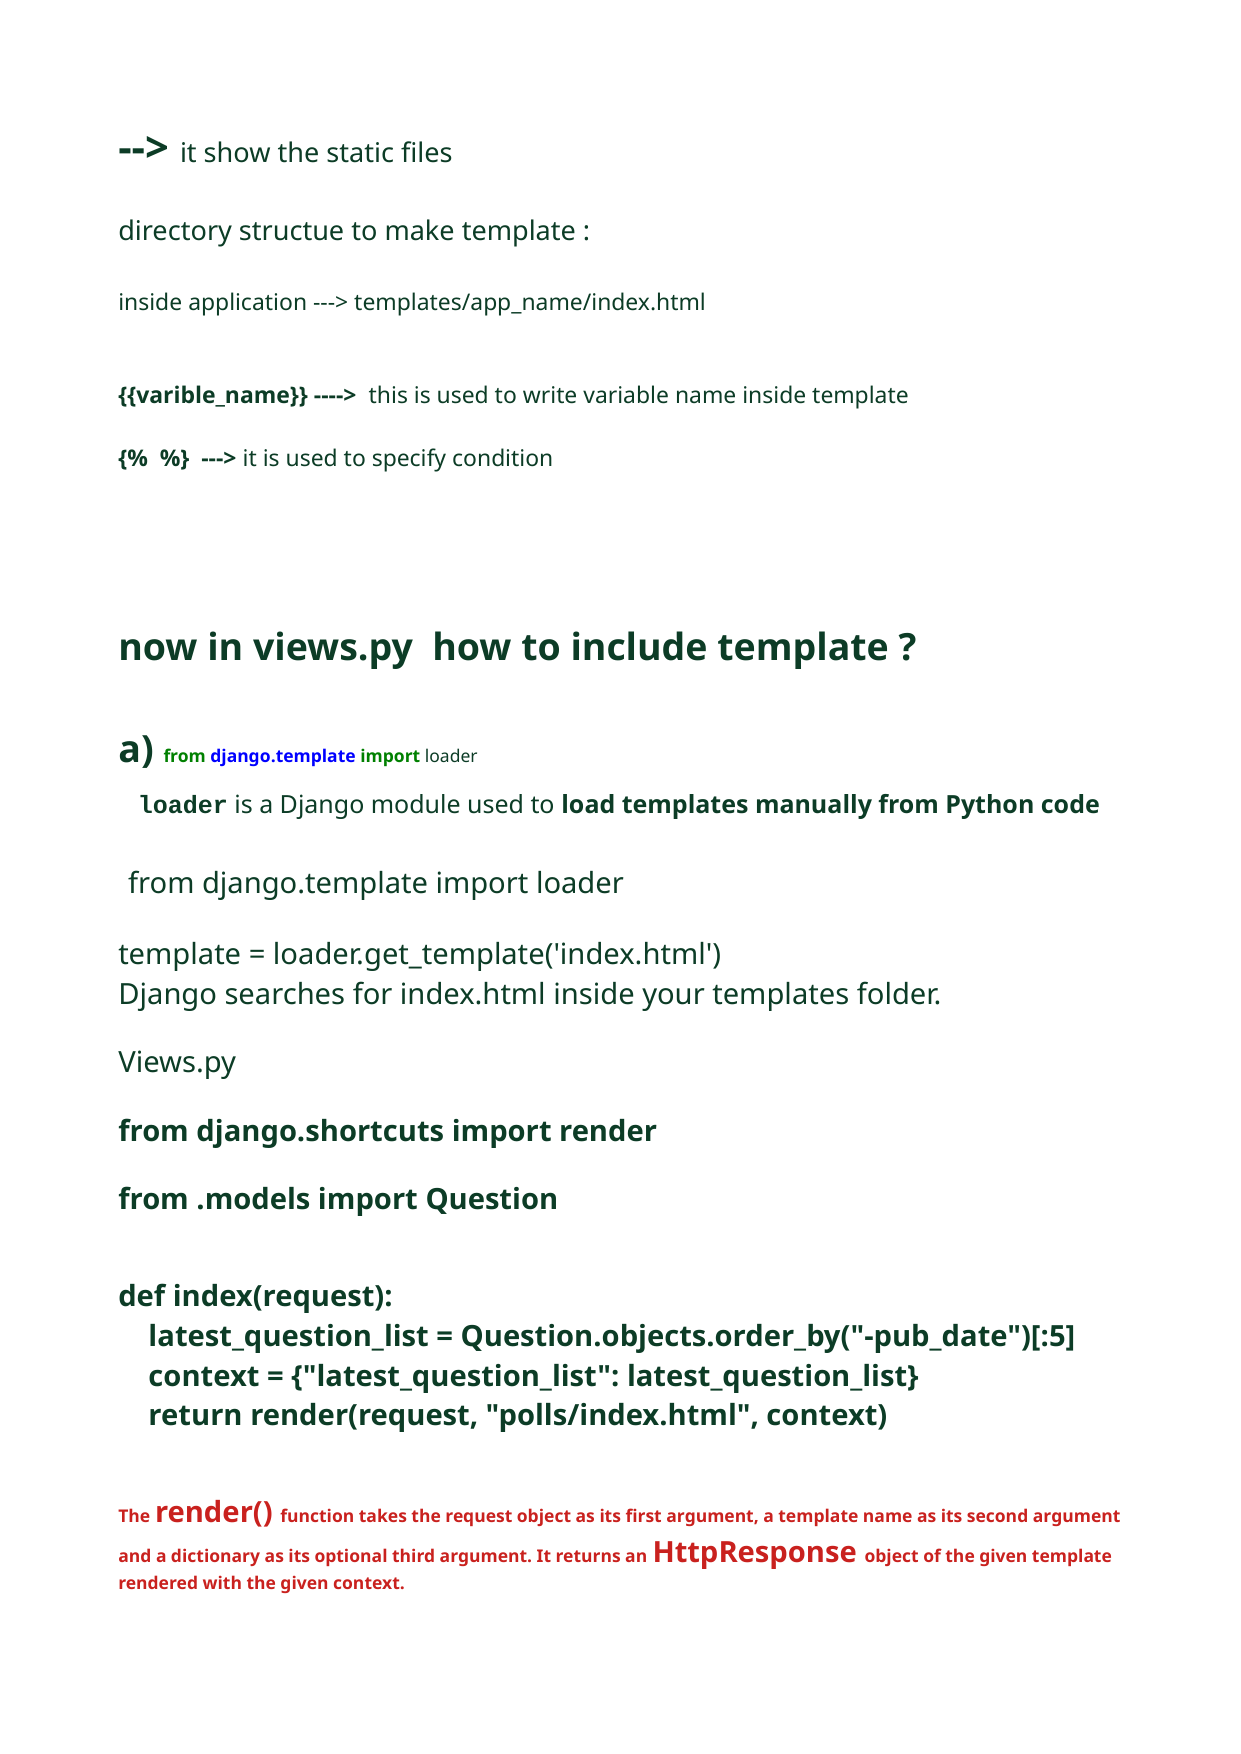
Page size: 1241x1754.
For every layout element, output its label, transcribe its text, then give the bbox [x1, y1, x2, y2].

text {{varible_name}} ----> this is used to write variable name inside template [118, 379, 1122, 411]
text context = {"latest_question_list": latest_question_list} [118, 1355, 1122, 1394]
text def index(request): [118, 1275, 1122, 1315]
text from .models import Question [118, 1178, 1122, 1218]
text latest_question_list = Question.objects.order_by("-pub_date")[:5] [118, 1315, 1122, 1355]
text {% %} ---> it is used to specify condition [118, 442, 1122, 473]
text Views.py [118, 1041, 1122, 1081]
text Django searches for index.html inside your templates folder. [118, 973, 1122, 1013]
text now in views.py how to include template ? [118, 621, 1122, 672]
text --> it show the static files [118, 118, 1122, 175]
text inside application ---> templates/app_name/index.html [118, 286, 1122, 317]
text template = loader.get_template('index.html') [118, 933, 1122, 973]
text from django.template import loader [118, 853, 1122, 904]
text return render(request, "polls/index.html", context) [118, 1394, 1122, 1434]
text a) from django.template import loader [118, 723, 1122, 774]
text loader is a Django module used to load templates manually from Python code [118, 774, 1122, 825]
text The render() function takes the request object as its first argument, a template name as its second argument and a dictionary as its optional third argument. It returns an HttpResponse object of the given template rendered with the given context. [118, 1492, 1122, 1595]
text directory structue to make template : [118, 212, 1122, 249]
text from django.shortcuts import render [118, 1110, 1122, 1149]
